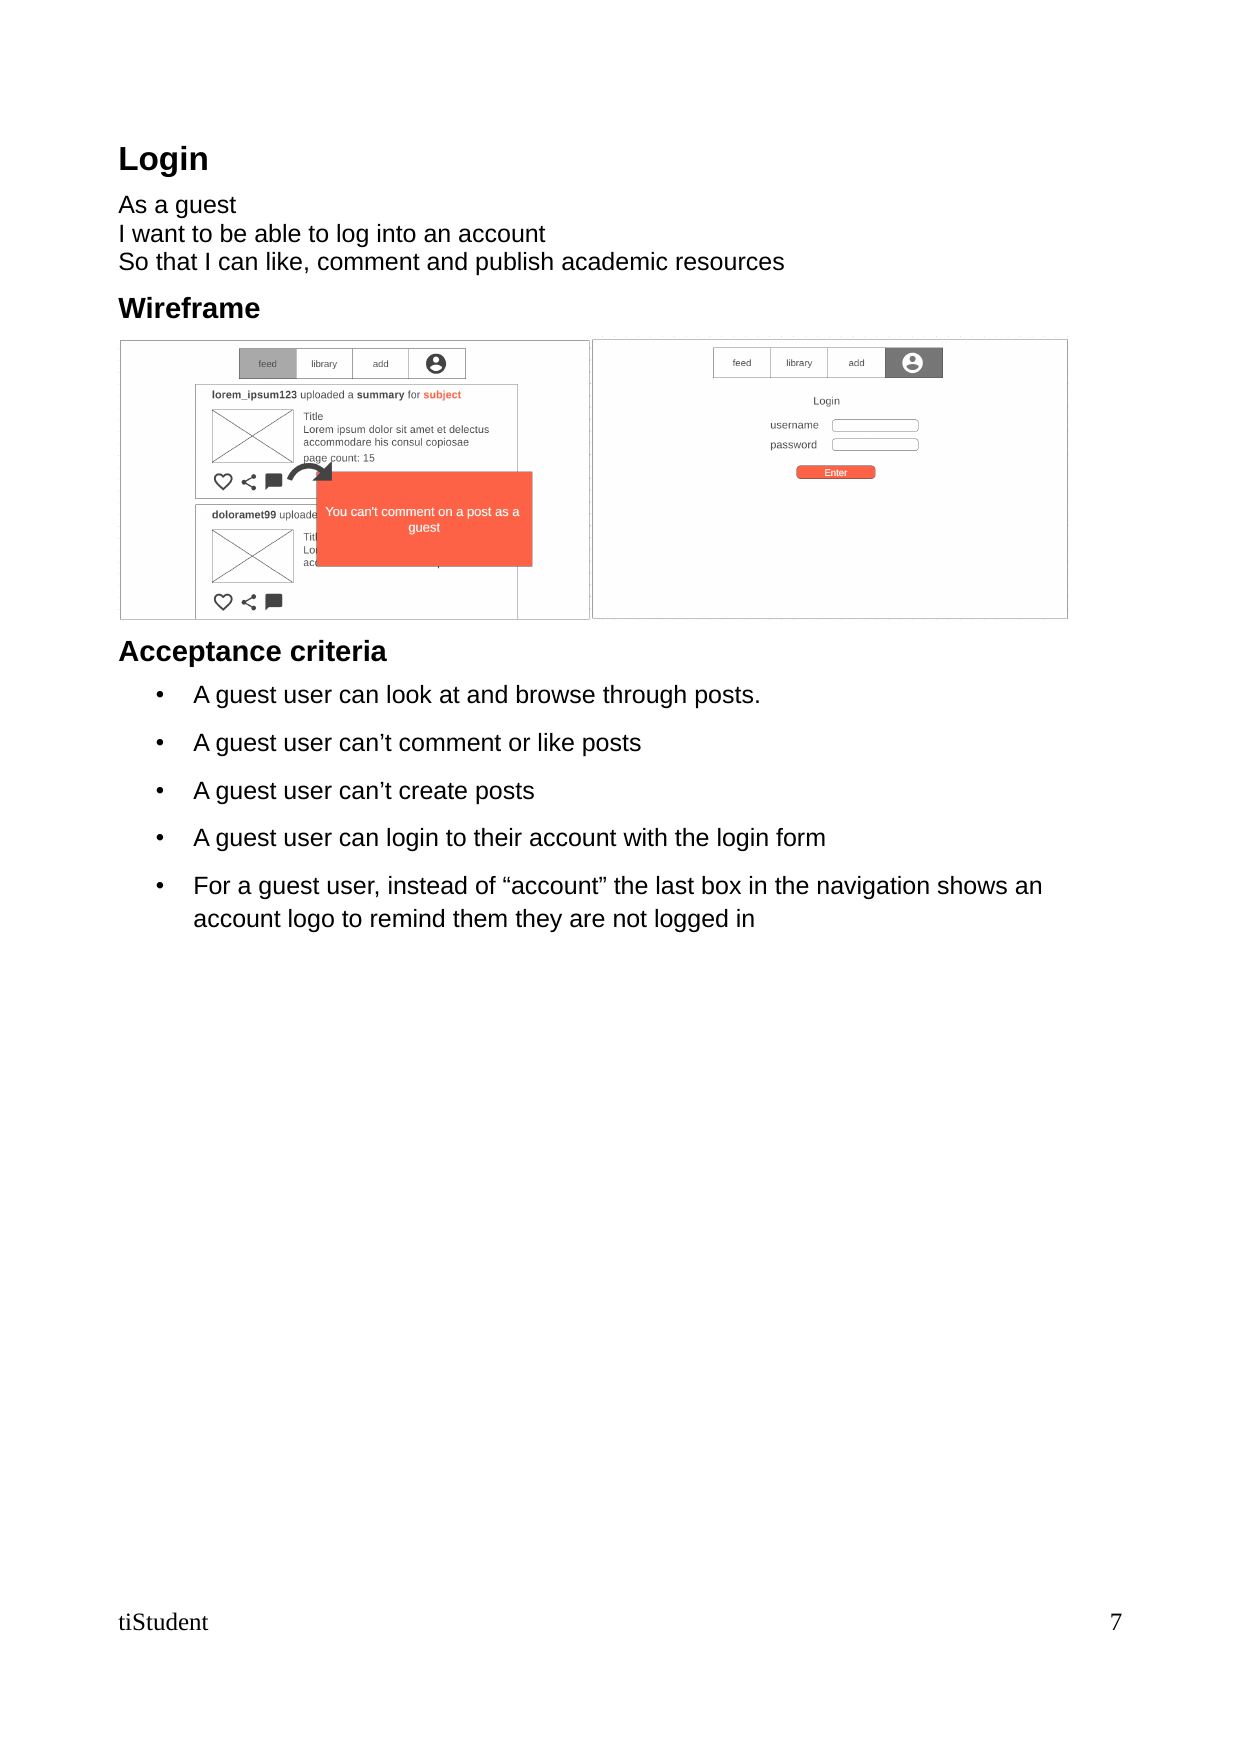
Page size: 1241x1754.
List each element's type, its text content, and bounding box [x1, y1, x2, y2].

subtitle Wireframe [118, 291, 1122, 324]
list A guest user can look at and browse through posts. [156, 680, 1122, 709]
picture [118, 336, 1070, 620]
list A guest user can’t create posts [156, 776, 1122, 804]
list A guest user can login to their account with the login form [156, 823, 1122, 852]
subtitle Login [118, 139, 1122, 177]
list A guest user can’t comment or like posts [156, 728, 1122, 757]
list For a guest user, instead of “account” the last box in the navigation shows an account logo to remind them they are not logged in [156, 871, 1122, 933]
subtitle Acceptance criteria [118, 634, 1122, 668]
text As a guest I want to be able to log into an account So that I can like, comment and publish academic resources [118, 190, 1122, 276]
